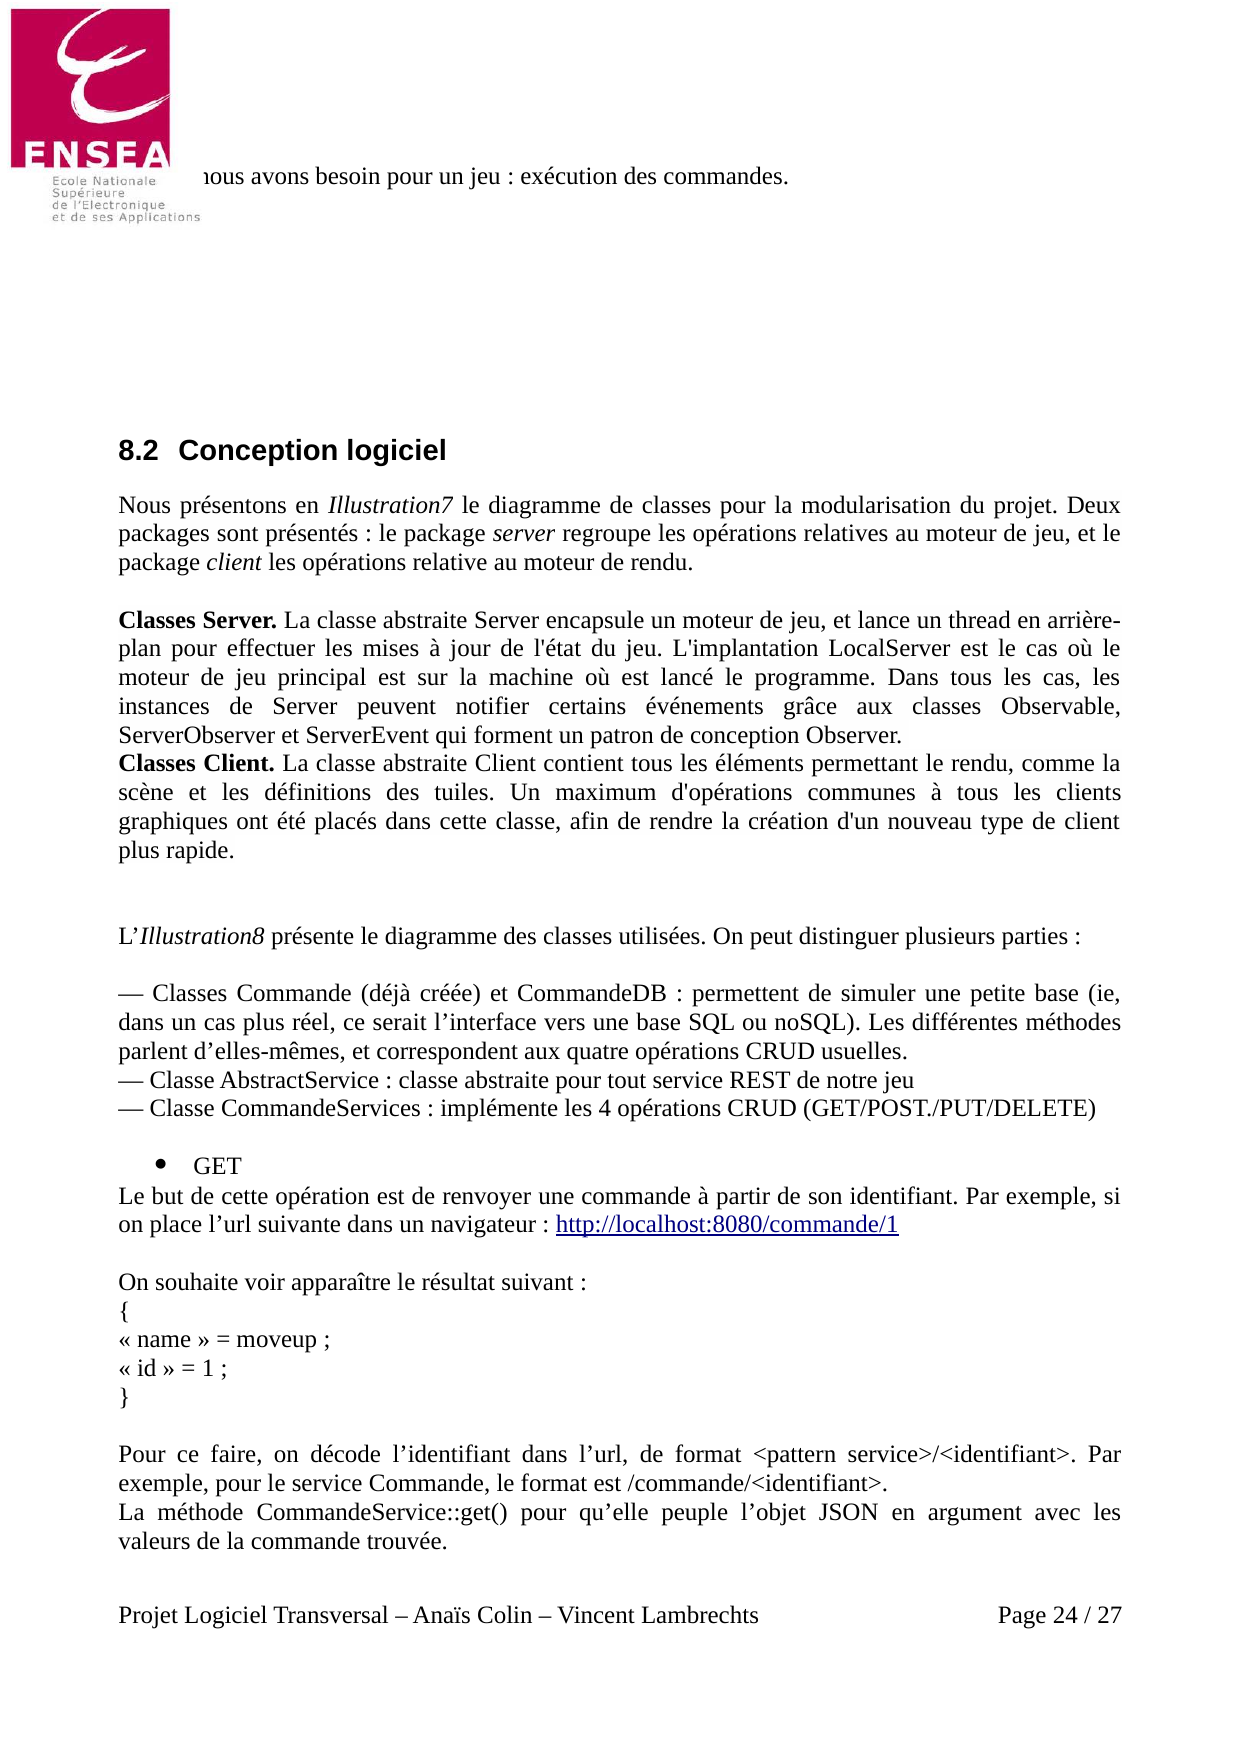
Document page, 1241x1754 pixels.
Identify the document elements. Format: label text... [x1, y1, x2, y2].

text Pour ce faire, on décode l’identifiant dans l’url, de format <pattern service>/<identifiant>. Par exemple, pour le service Commande, le format est /commande/<identifiant>. [118, 1439, 1122, 1497]
text La méthode CommandeService::get() pour qu’elle peuple l’objet JSON en argument avec les valeurs de la commande trouvée. [118, 1497, 1122, 1554]
text « id » = 1 ; [118, 1353, 1122, 1382]
text { [118, 1296, 1122, 1324]
text L’Illustration8 présente le diagramme des classes utilisées. On peut distinguer plusieurs parties : [118, 921, 1122, 950]
list GET [156, 1151, 1122, 1181]
text On souhaite voir apparaître le résultat suivant : [118, 1267, 1122, 1296]
text Classes Client. La classe abstraite Client contient tous les éléments permettant le rendu, comme la scène et les définitions des tuiles. Un maximum d'opérations communes à tous les clients graphiques ont été placés dans cette classe, afin de rendre la création d'un nouveau type de client plus rapide. [118, 748, 1122, 863]
text Le but de cette opération est de renvoyer une commande à partir de son identifiant. Par exemple, si on place l’url suivante dans un navigateur : http://localhost:8080/commande/1 [118, 1181, 1122, 1238]
text — Classes Commande (déjà créée) et CommandeDB : permettent de simuler une petite base (ie, dans un cas plus réel, ce serait l’interface vers une base SQL ou noSQL). Les différentes méthodes parlent d’elles-mêmes, et correspondent aux quatre opérations CRUD usuelles. [118, 978, 1122, 1065]
text Nous présentons en Illustration7 le diagramme de classes pour la modularisation du projet. Deux packages sont présentés : le package server regroupe les opérations relatives au moteur de jeu, et le package client les opérations relative au moteur de rendu. [118, 490, 1122, 576]
text } [118, 1382, 1122, 1411]
text — Classe AbstractService : classe abstraite pour tout service REST de notre jeu [118, 1065, 1122, 1093]
text Classes Server. La classe abstraite Server encapsule un moteur de jeu, et lance un thread en arrière-plan pour effectuer les mises à jour de l'état du jeu. L'implantation LocalServer est le cas où le moteur de jeu principal est sur la machine où est lancé le programme. Dans tous les cas, les instances de Server peuvent notifier certains événements grâce aux classes Observable, ServerObserver et ServerEvent qui forment un patron de conception Observer. [118, 605, 1122, 748]
subtitle Conception logiciel [118, 433, 1122, 466]
text — Classe CommandeServices : implémente les 4 opérations CRUD (GET/POST./PUT/DELETE) [118, 1093, 1122, 1122]
text « name » = moveup ; [118, 1324, 1122, 1353]
text En effet, SOAP redéfinit un protocole via une enveloppe, des entêtes et un document, à l’intérieur du protocole réseau l’hébergeant (la plupart du temps HTTP). SOAP ne bénéficie donc pas des requêtes HTTP, gérée par l’infrastructure réseau, et est donc plus lent. Ainsi REST est plus rapide, ce dont nous avons besoin pour un jeu : exécution des commandes. [204, 161, 1122, 190]
